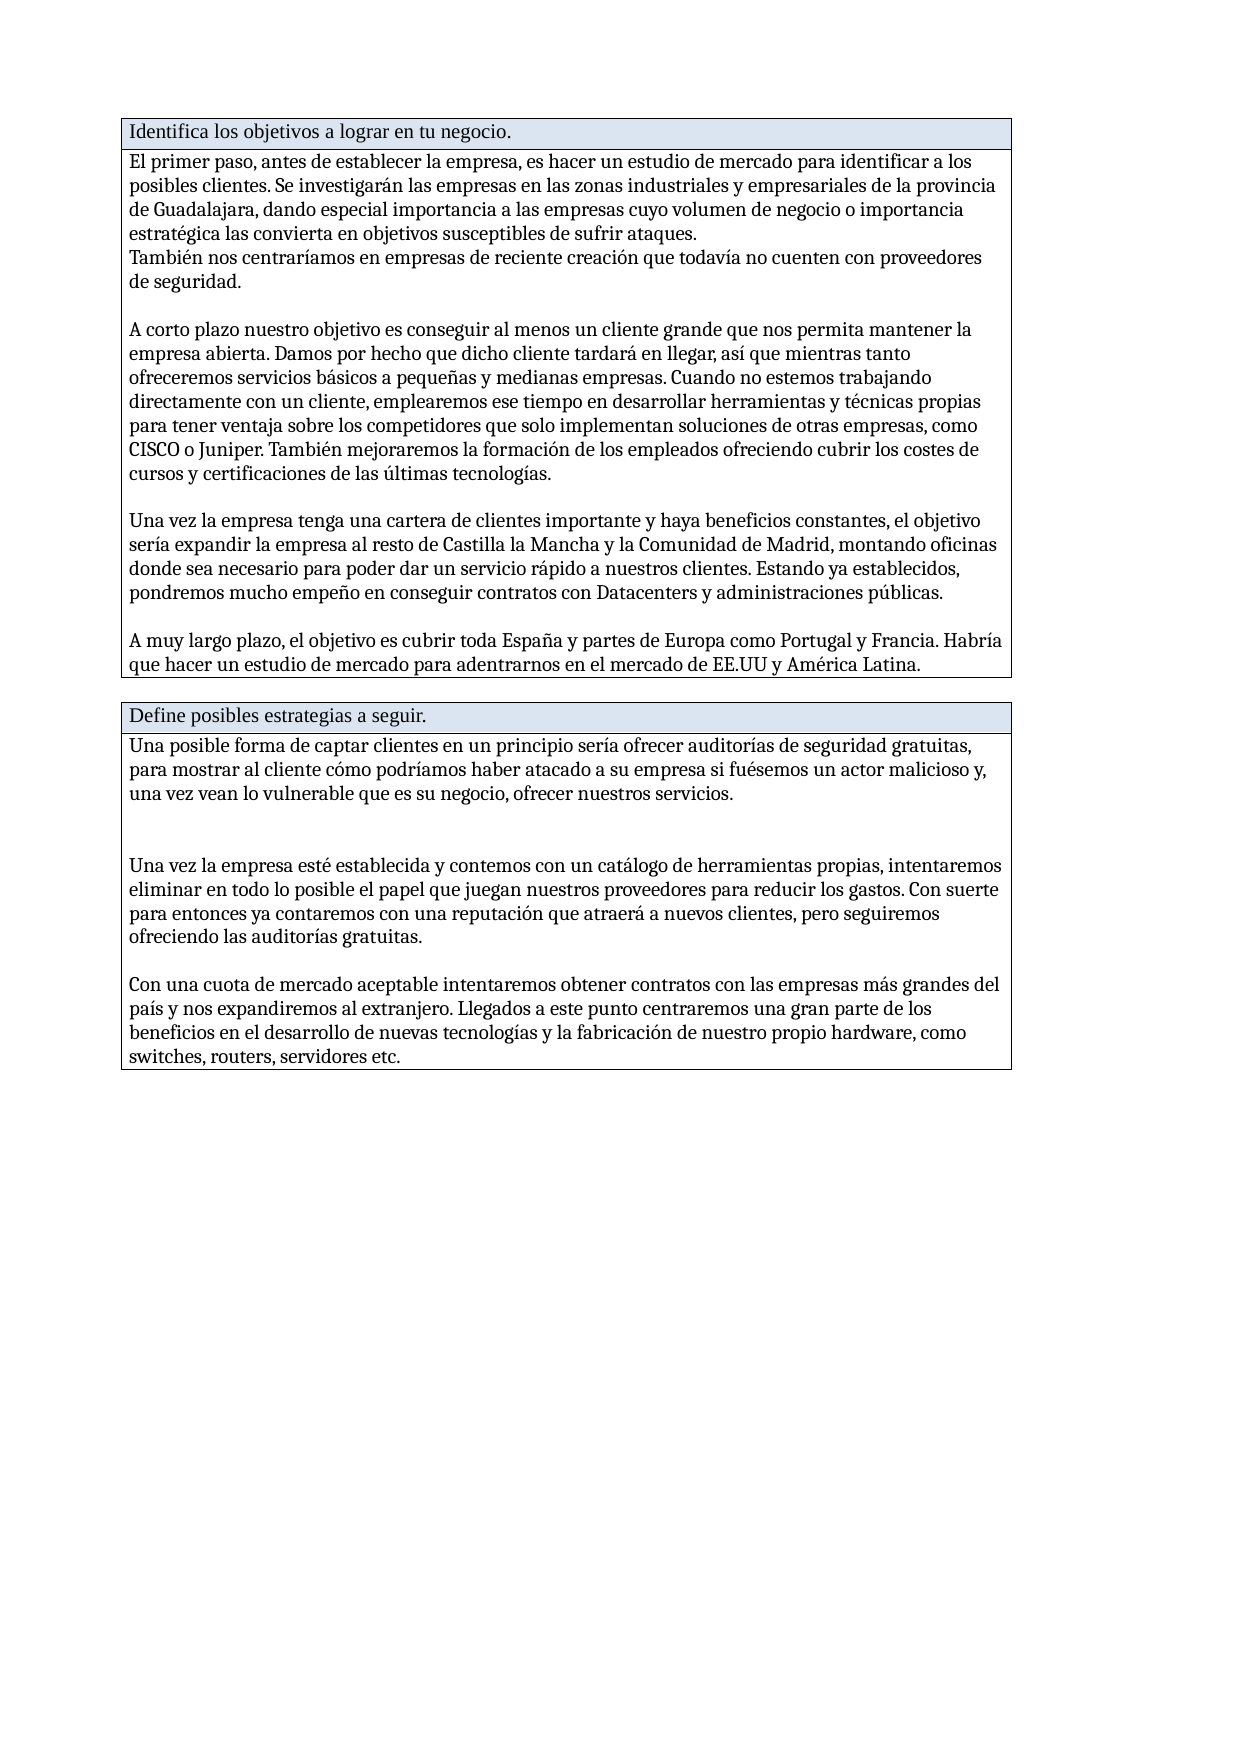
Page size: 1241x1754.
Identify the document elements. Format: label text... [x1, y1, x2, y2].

table_cell El primer paso, antes de establecer la empresa, es hacer un estudio de mercado para identificar a los posibles clientes. Se investigarán las empresas en las zonas industriales y empresariales de la provincia de Guadalajara, dando especial importancia a las empresas cuyo volumen de negocio o importancia estratégica las convierta en objetivos susceptibles de sufrir ataques. También nos centraríamos en empresas de reciente creación que todavía no cuenten con proveedores de seguridad. A corto plazo nuestro objetivo es conseguir al menos un cliente grande que nos permita mantener la empresa abierta. Damos por hecho que dicho cliente tardará en llegar, así que mientras tanto ofreceremos servicios básicos a pequeñas y medianas empresas. Cuando no estemos trabajando directamente con un cliente, emplearemos ese tiempo en desarrollar herramientas y técnicas propias para tener ventaja sobre los competidores que solo implementan soluciones de otras empresas, como CISCO o Juniper. También mejoraremos la formación de los empleados ofreciendo cubrir los costes de cursos y certificaciones de las últimas tecnologías. Una vez la empresa tenga una cartera de clientes importante y haya beneficios constantes, el objetivo sería expandir la empresa al resto de Castilla la Mancha y la Comunidad de Madrid, montando oficinas donde sea necesario para poder dar un servicio rápido a nuestros clientes. Estando ya establecidos, pondremos mucho empeño en conseguir contratos con Datacenters y administraciones públicas. A muy largo plazo, el objetivo es cubrir toda España y partes de Europa como Portugal y Francia. Habría que hacer un estudio de mercado para adentrarnos en el mercado de EE.UU y América Latina. [122, 150, 1011, 677]
table_header Identifica los objetivos a lograr en tu negocio. [122, 119, 1011, 149]
table_header Define posibles estrategias a seguir. [122, 703, 1011, 732]
table_cell Una posible forma de captar clientes en un principio sería ofrecer auditorías de seguridad gratuitas, para mostrar al cliente cómo podríamos haber atacado a su empresa si fuésemos un actor malicioso y, una vez vean lo vulnerable que es su negocio, ofrecer nuestros servicios. Una vez la empresa esté establecida y contemos con un catálogo de herramientas propias, intentaremos eliminar en todo lo posible el papel que juegan nuestros proveedores para reducir los gastos. Con suerte para entonces ya contaremos con una reputación que atraerá a nuevos clientes, pero seguiremos ofreciendo las auditorías gratuitas. Con una cuota de mercado aceptable intentaremos obtener contratos con las empresas más grandes del país y nos expandiremos al extranjero. Llegados a este punto centraremos una gran parte de los beneficios en el desarrollo de nuevas tecnologías y la fabricación de nuestro propio hardware, como switches, routers, servidores etc. [122, 734, 1011, 1069]
